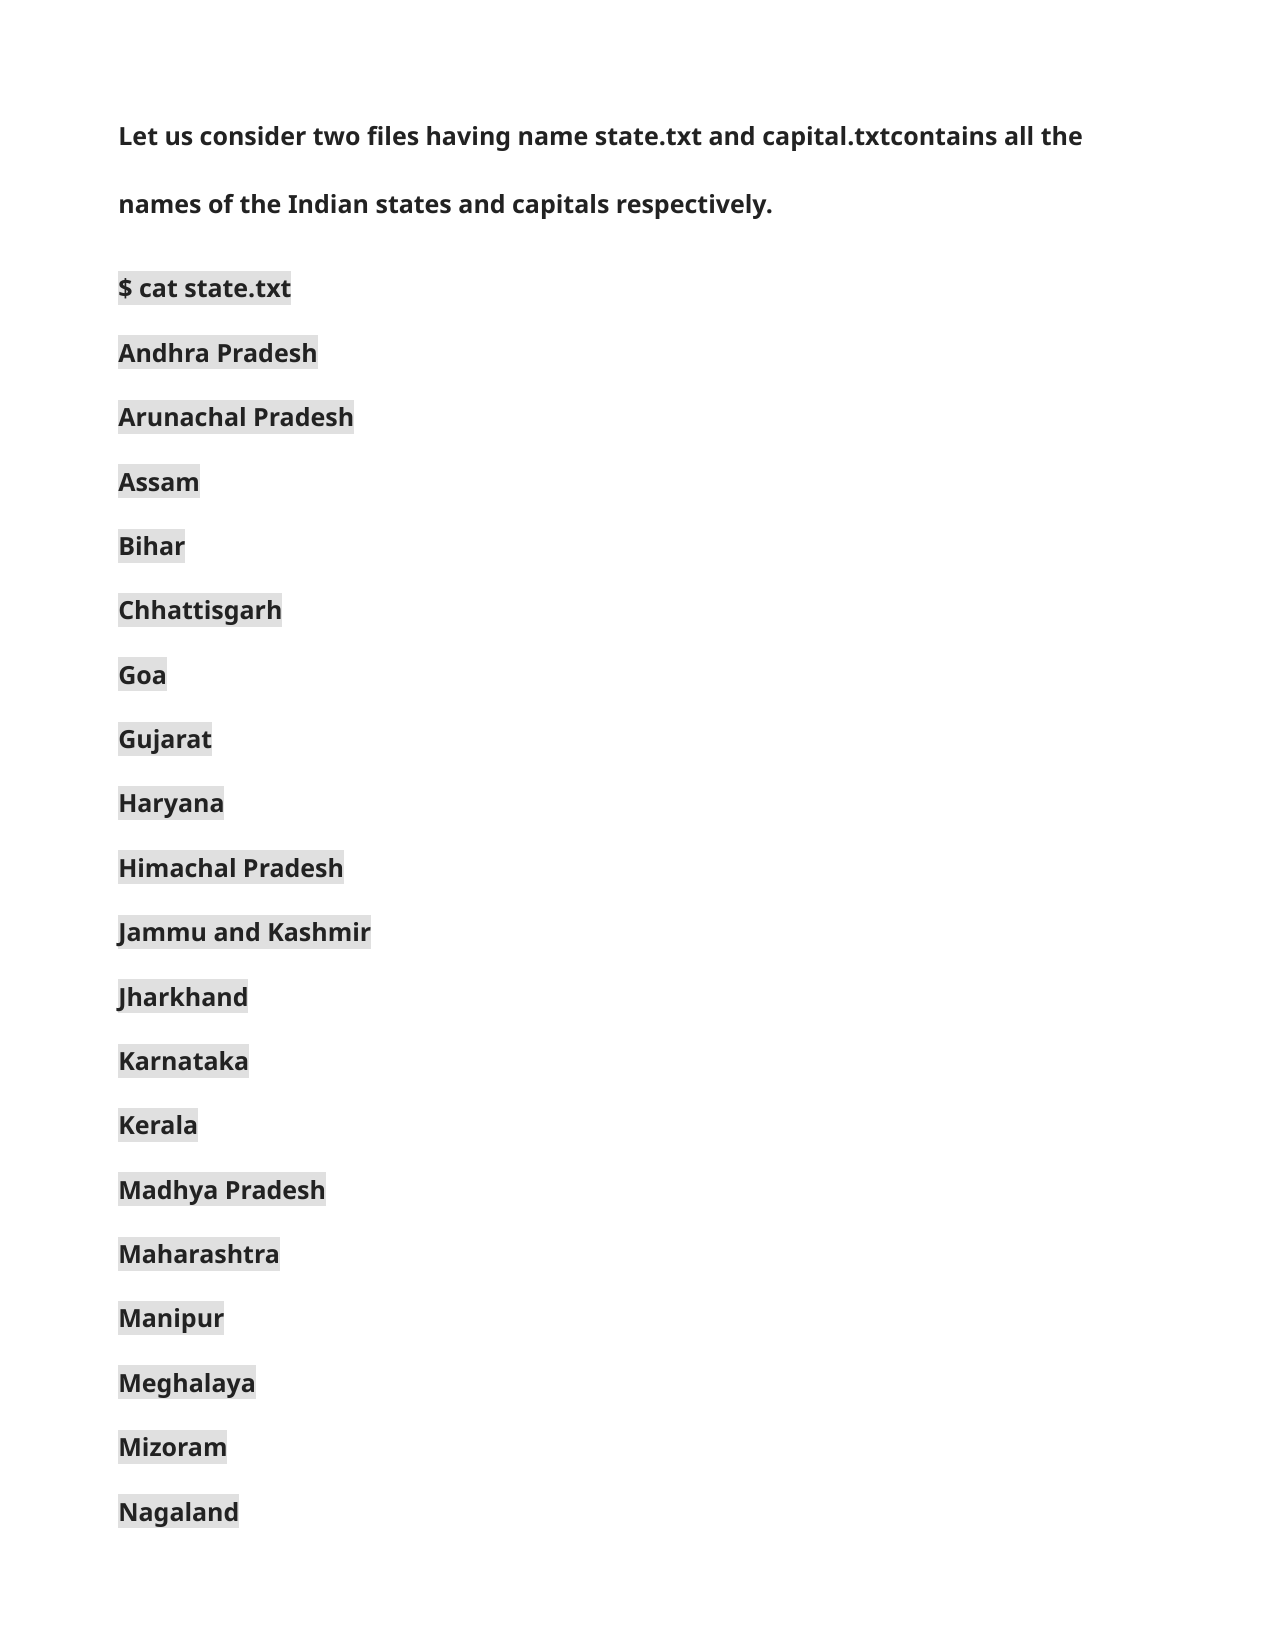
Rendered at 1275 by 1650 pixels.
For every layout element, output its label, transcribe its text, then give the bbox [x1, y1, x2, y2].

text $ cat state.txt Andhra Pradesh Arunachal Pradesh Assam Bihar Chhattisgarh Goa Gujarat Haryana Himachal Pradesh Jammu and Kashmir Jharkhand Karnataka Kerala Madhya Pradesh Maharashtra Manipur Meghalaya Mizoram Nagaland [118, 271, 1157, 1528]
text Let us consider two files having name state.txt and capital.txtcontains all the names of the Indian states and capitals respectively. [118, 118, 1157, 220]
